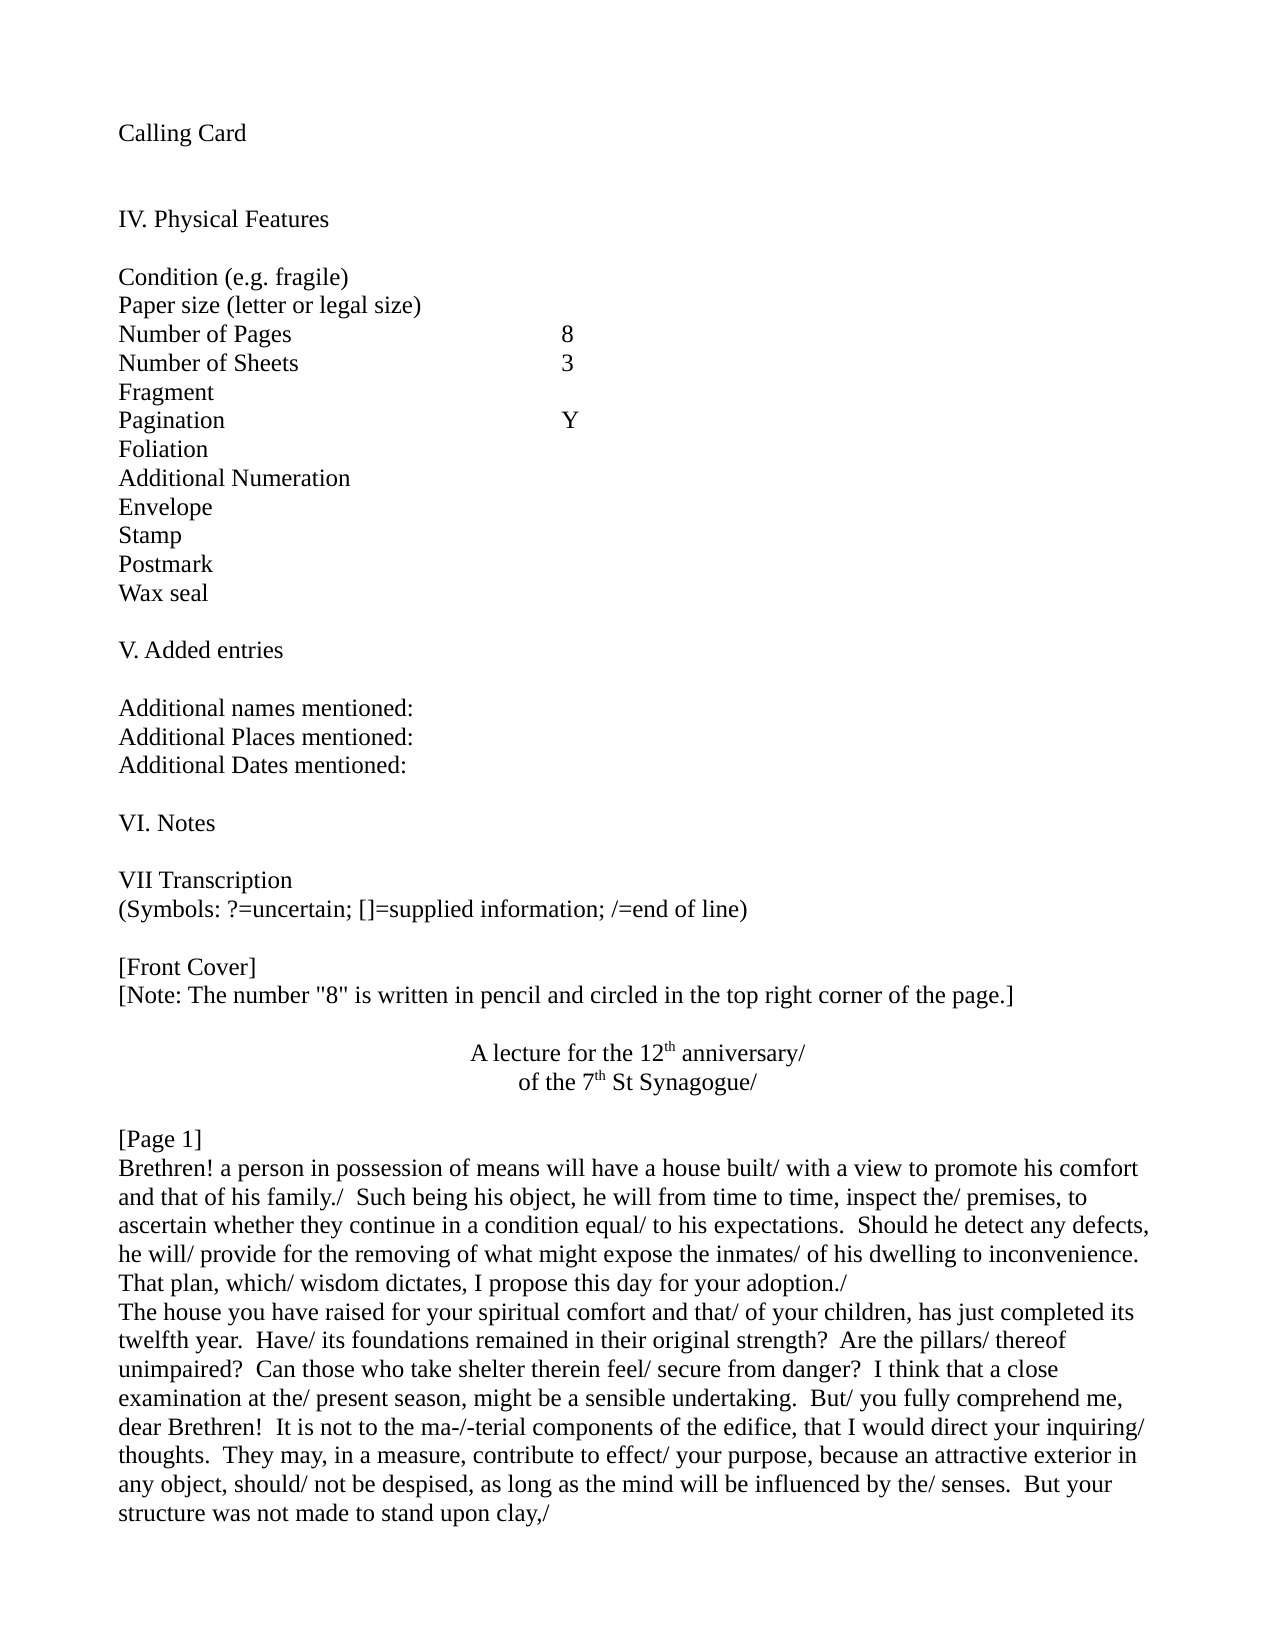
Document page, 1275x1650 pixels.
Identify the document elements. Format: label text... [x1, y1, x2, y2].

text (Symbols: ?=uncertain; []=supplied information; /=end of line) [118, 894, 1157, 923]
text Additional Numeration [118, 463, 1157, 492]
text Additional Places mentioned: [118, 722, 1157, 751]
text Wax seal [118, 578, 1157, 607]
text V. Added entries [118, 636, 1157, 664]
text Additional names mentioned: [118, 693, 1157, 722]
text Foliation [118, 434, 1157, 463]
text The house you have raised for your spiritual comfort and that/ of your children, has just completed its twelfth year. Have/ its foundations remained in their original strength? Are the pillars/ thereof unimpaired? Can those who take shelter therein feel/ secure from danger? I think that a close examination at the/ present season, might be a sensible undertaking. But/ you fully comprehend me, dear Brethren! It is not to the ma-/-terial components of the edifice, that I would direct your inquiring/ thoughts. They may, in a measure, contribute to effect/ your purpose, because an attractive exterior in any object, should/ not be despised, as long as the mind will be influenced by the/ senses. But your structure was not made to stand upon clay,/ [118, 1297, 1157, 1527]
text IV. Physical Features [118, 204, 1157, 233]
text Brethren! a person in possession of means will have a house built/ with a view to promote his comfort and that of his family./ Such being his object, he will from time to time, inspect the/ premises, to ascertain whether they continue in a condition equal/ to his expectations. Should he detect any defects, he will/ provide for the removing of what might expose the inmates/ of his dwelling to inconvenience. That plan, which/ wisdom dictates, I propose this day for your adoption./ [118, 1153, 1157, 1297]
text Paper size (letter or legal size) [118, 291, 1157, 319]
text Number of Sheets 3 [118, 348, 1157, 377]
text Postma rk [118, 549, 1157, 578]
text Additional Dates mentioned: [118, 751, 1157, 779]
text [Note: The number "8" is written in pencil and circled in the top right corner of the page.] [118, 981, 1157, 1009]
text Envelope [118, 492, 1157, 521]
text Stamp [118, 521, 1157, 549]
text Calling Card [118, 118, 1157, 147]
text Condition (e.g. fragile) [118, 262, 1157, 291]
text VII Transcription [118, 866, 1157, 894]
text Pagination Y [118, 406, 1157, 434]
text [Page 1] [118, 1124, 1157, 1153]
text of the 7th St Synagogue/ [118, 1067, 1157, 1096]
text VI. Notes [118, 808, 1157, 837]
text Fragment [118, 377, 1157, 406]
text A lecture for the 12th anniversary/ [118, 1038, 1157, 1067]
text Number of Pages 8 [118, 319, 1157, 348]
text [Front Cover] [118, 952, 1157, 981]
